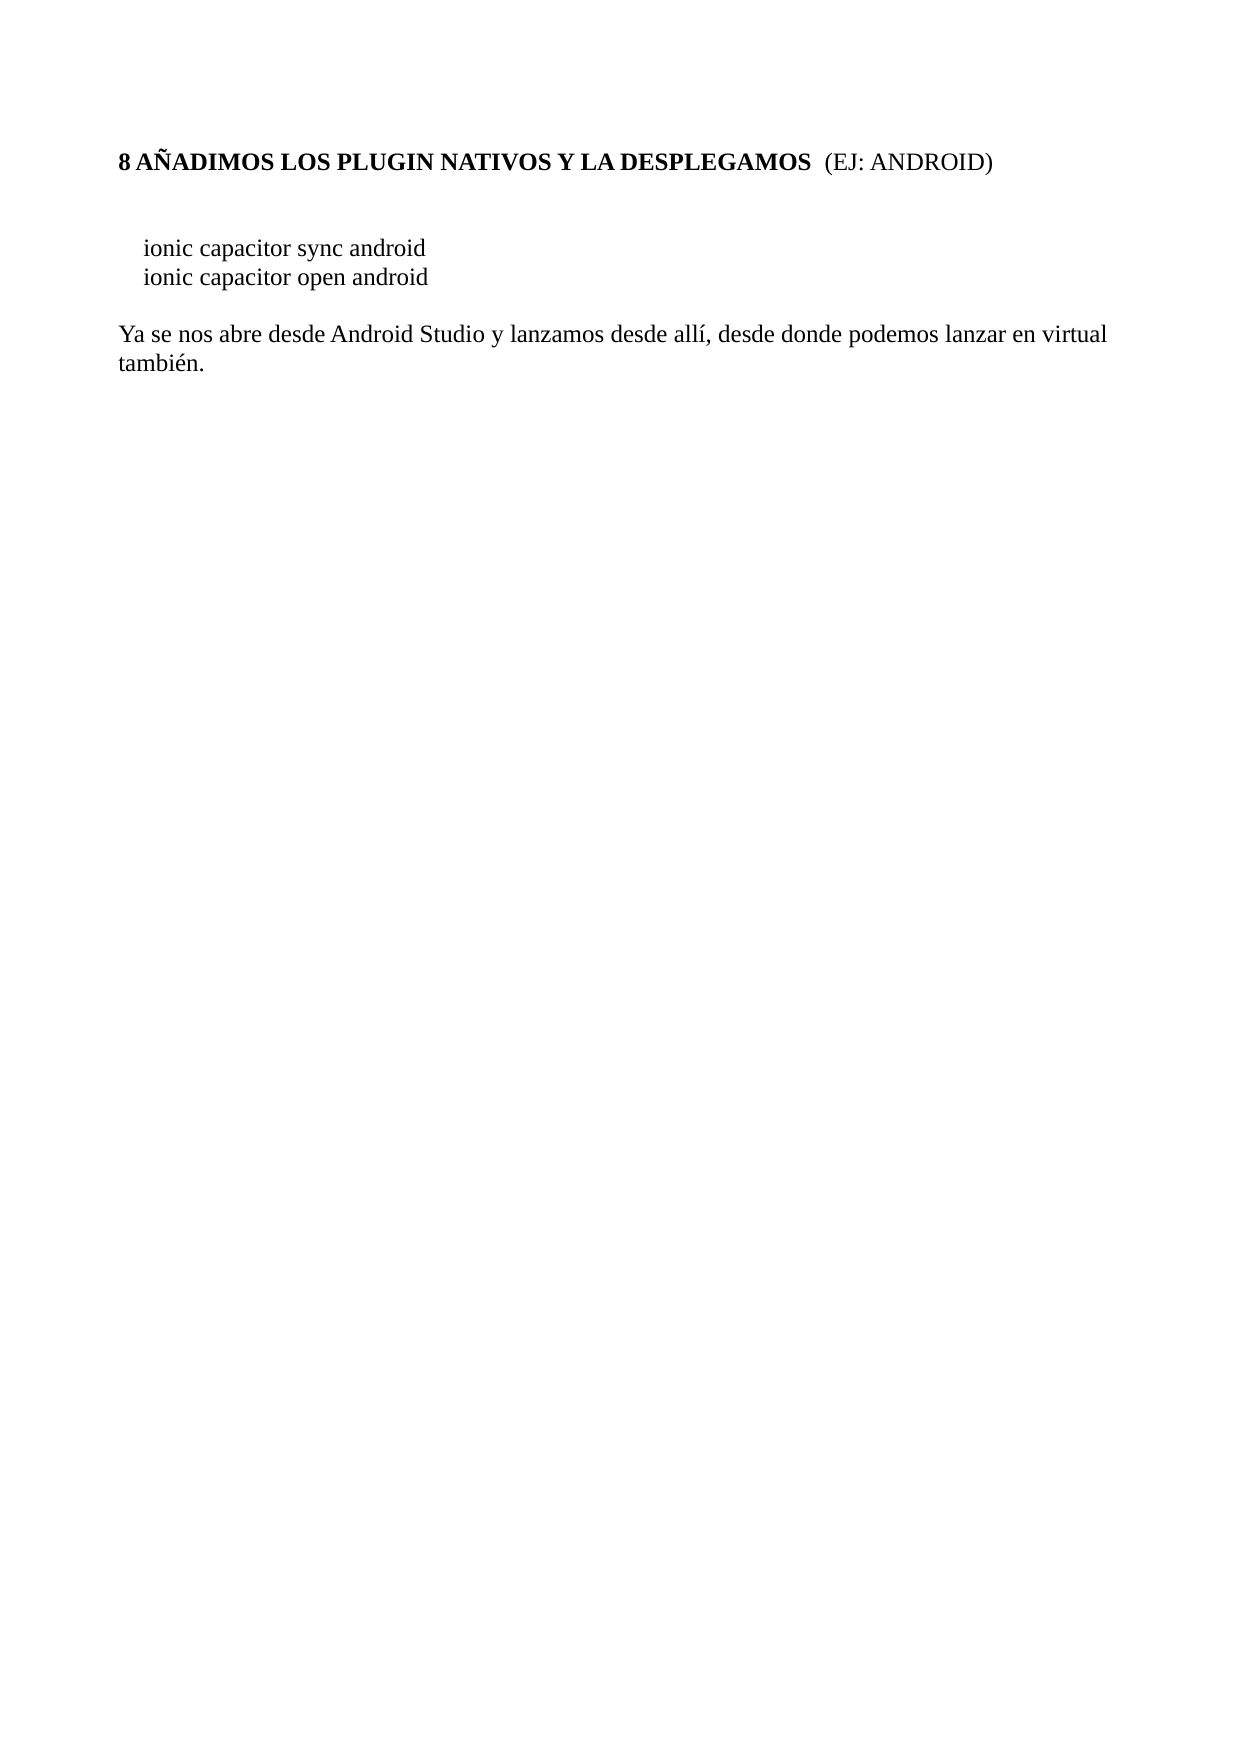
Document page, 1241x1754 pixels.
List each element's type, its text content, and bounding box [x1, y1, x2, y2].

text ionic capacitor sync android ionic capacitor open android [118, 233, 1122, 291]
text Ya se nos abre desde Android Studio y lanzamos desde allí, desde donde podemos lanzar en virtual también. [118, 319, 1122, 377]
text 8 AÑADIMOS LOS PLUGIN NATIVOS Y LA DESPLEGAMOS (EJ: ANDROID) [118, 147, 1122, 176]
